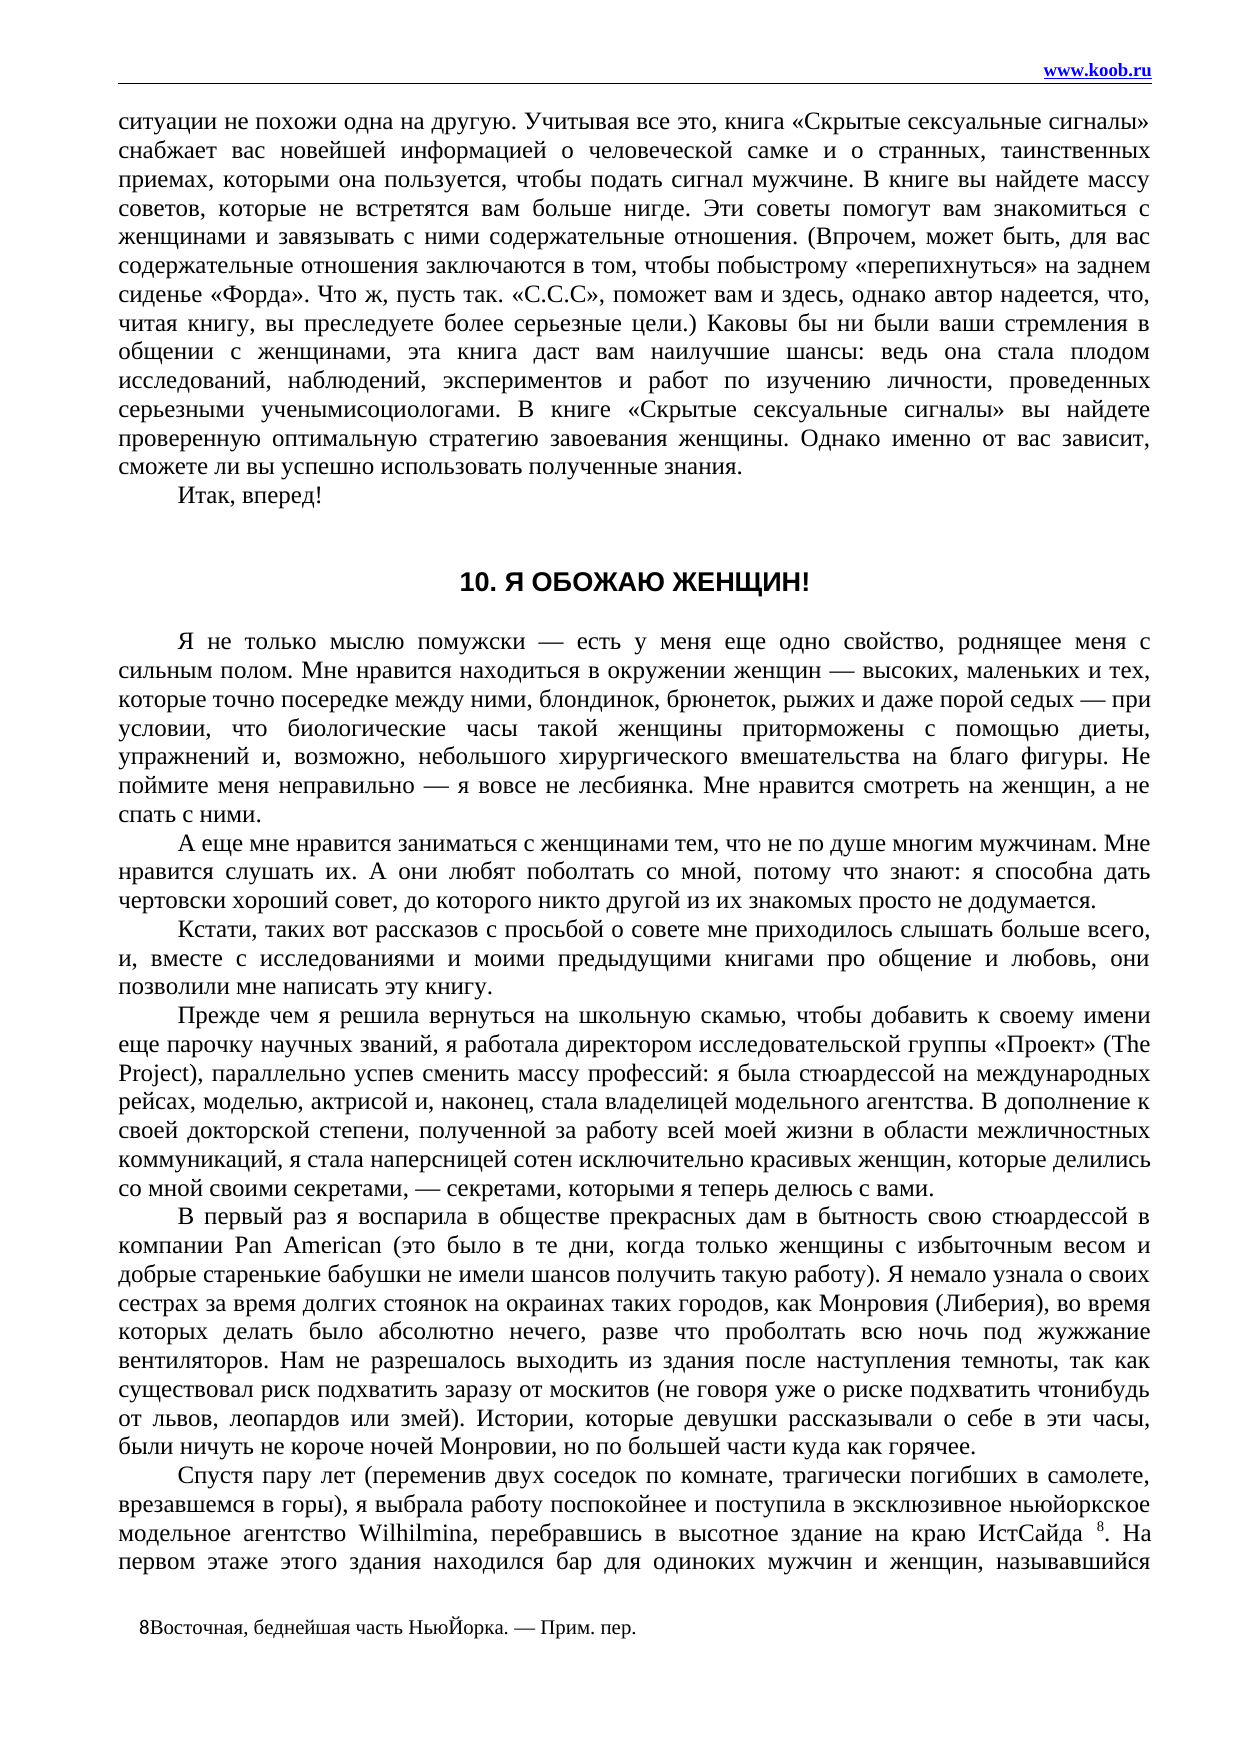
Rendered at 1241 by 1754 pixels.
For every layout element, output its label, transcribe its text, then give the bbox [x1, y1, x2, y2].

text В первый раз я воспарила в обществе прекрасных дам в бытность свою стюардессой в компании Pan American (это было в те дни, когда только женщины с избыточным весом и добрые старенькие бабушки не имели шансов получить такую работу). Я немало узнала о своих сестрах за время долгих стоянок на окраинах таких городов, как Монровия (Либерия), во время которых делать было абсолютно нечего, разве что проболтать всю ночь под жужжание вентиляторов. Нам не разрешалось выходить из здания после наступления темноты, так как существовал риск подхватить заразу от москитов (не говоря уже о риске подхватить чтонибудь от львов, леопардов или змей). Истории, которые девушки рассказывали о себе в эти часы, были ничуть не короче ночей Монровии, но по большей части куда как горячее. [118, 1201, 1152, 1460]
text Прежде чем я решила вернуться на школьную скамью, чтобы добавить к своему имени еще парочку научных званий, я работала директором исследовательской группы «Проект» (The Project), параллельно успев сменить массу профессий: я была стюардессой на международных рейсах, моделью, актрисой и, наконец, стала владелицей модельного агентства. В дополнение к своей докторской степени, полученной за работу всей моей жизни в области межличностных коммуникаций, я стала наперсницей сотен исключительно красивых женщин, которые делились со мной своими секретами, — секретами, которыми я теперь делюсь с вами. [118, 1000, 1152, 1201]
text А еще мне нравится заниматься с женщинами тем, что не по душе многим мужчинам. Мне нравится слушать их. А они любят поболтать со мной, потому что знают: я способна дать чертовски хороший совет, до которого никто другой из их знакомых просто не додумается. [118, 828, 1152, 914]
text ситуации не похожи одна на другую. Учитывая все это, книга «Скрытые сексуальные сигналы» снабжает вас новейшей информацией о человеческой самке и о странных, таинственных приемах, которыми она пользуется, чтобы подать сигнал мужчине. В книге вы найдете массу советов, которые не встретятся вам больше нигде. Эти советы помогут вам знакомиться с женщинами и завязывать с ними содержательные отношения. (Впрочем, может быть, для вас содержательные отношения заключаются в том, чтобы побыстрому «перепихнуться» на заднем сиденье «Форда». Что ж, пусть так. «С.С.С», поможет вам и здесь, однако автор надеется, что, читая книгу, вы преследуете более серьезные цели.) Каковы бы ни были ваши стремления в общении с женщинами, эта книга даст вам наилучшие шансы: ведь она стала плодом исследований, наблюдений, экспериментов и работ по изучению личности, проведенных серьезными ученымисоциологами. В книге «Скрытые сексуальные сигналы» вы найдете проверенную оптимальную стратегию завоевания женщины. Однако именно от вас зависит, сможете ли вы успешно использовать полученные знания. [118, 106, 1152, 480]
text Восточная, беднейшая часть НьюЙорка. — Прим. пер. [118, 1614, 1152, 1640]
text Я не только мыслю помужски — есть у меня еще одно свойство, роднящее меня с сильным полом. Мне нравится находиться в окружении женщин — высоких, маленьких и тех, которые точно посередке между ними, блондинок, брюнеток, рыжих и даже порой седых — при условии, что биологические часы такой женщины приторможены с помощью диеты, упражнений и, возможно, небольшого хирургического вмешательства на благо фигуры. Не поймите меня неправильно — я вовсе не лесбиянка. Мне нравится смотреть на женщин, а не спать с ними. [118, 626, 1152, 828]
text 10. Я ОБОЖАЮ ЖЕНЩИН! [118, 566, 1152, 598]
text Кстати, таких вот рассказов с просьбой о совете мне приходилось слышать больше всего, и, вместе с исследованиями и моими предыдущими книгами про общение и любовь, они позволили мне написать эту книгу. [118, 914, 1152, 1000]
text Итак, вперед! [118, 480, 1152, 509]
text Спустя пару лет (переменив двух соседок по комнате, трагически погибших в самолете, врезавшемся в горы), я выбрала работу поспокойнее и поступила в эксклюзивное ньюйоркское модельное агентство Wilhilmina, перебравшись в высотное здание на краю ИстСайда . На первом этаже этого здания находился бар для одиноких мужчин и женщин, называвшийся [118, 1460, 1152, 1575]
